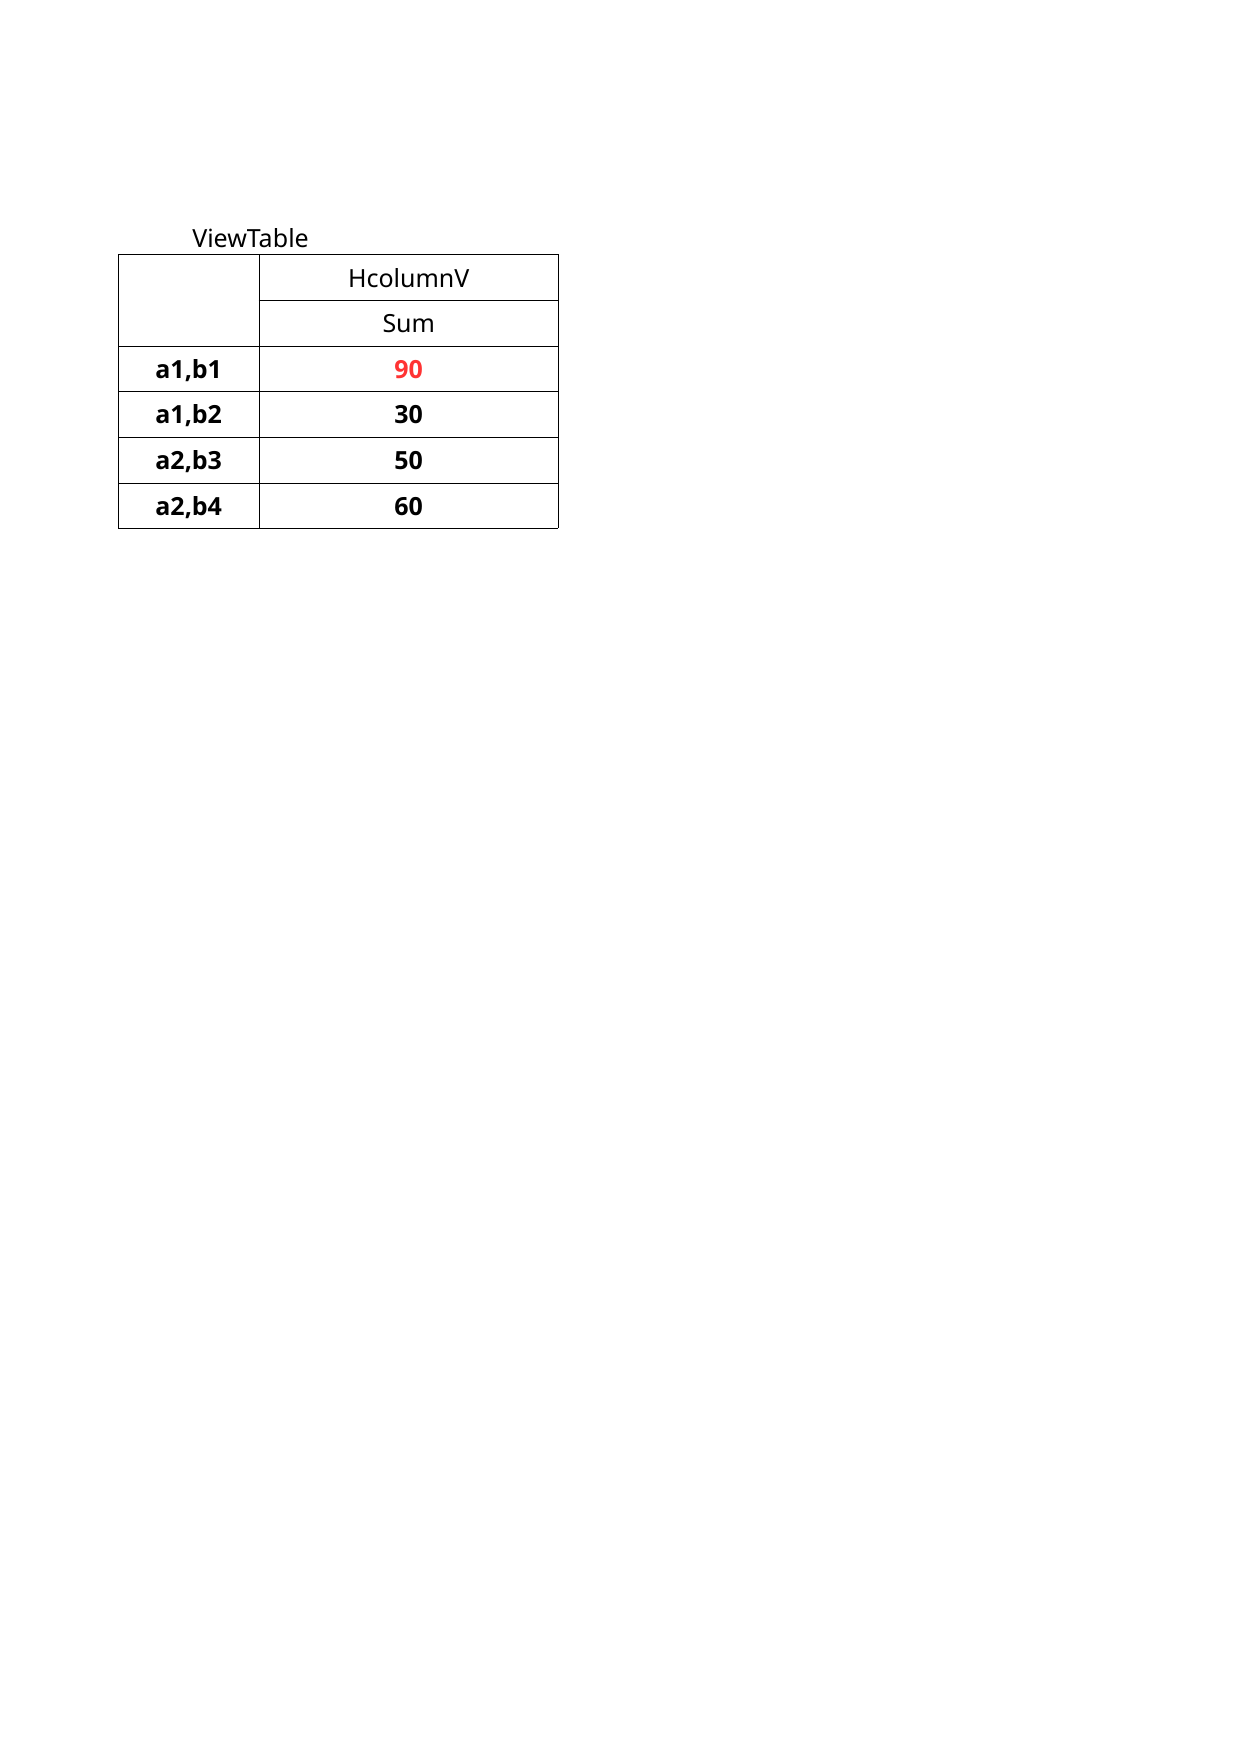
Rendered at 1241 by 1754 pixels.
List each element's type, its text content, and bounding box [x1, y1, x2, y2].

table_cell 30 [260, 392, 558, 437]
table_header [119, 255, 259, 346]
table_cell a2,b3 [119, 438, 259, 482]
table_cell a1,b2 [119, 392, 259, 437]
table_cell 90 [260, 347, 558, 391]
table_cell Sum [260, 301, 558, 346]
table_header HcolumnV [260, 255, 558, 300]
table_cell a1,b1 [119, 347, 259, 391]
table_cell 60 [260, 484, 558, 528]
table_cell a2,b4 [119, 484, 259, 528]
table_cell 50 [260, 438, 558, 482]
text ViewTable [118, 220, 620, 254]
